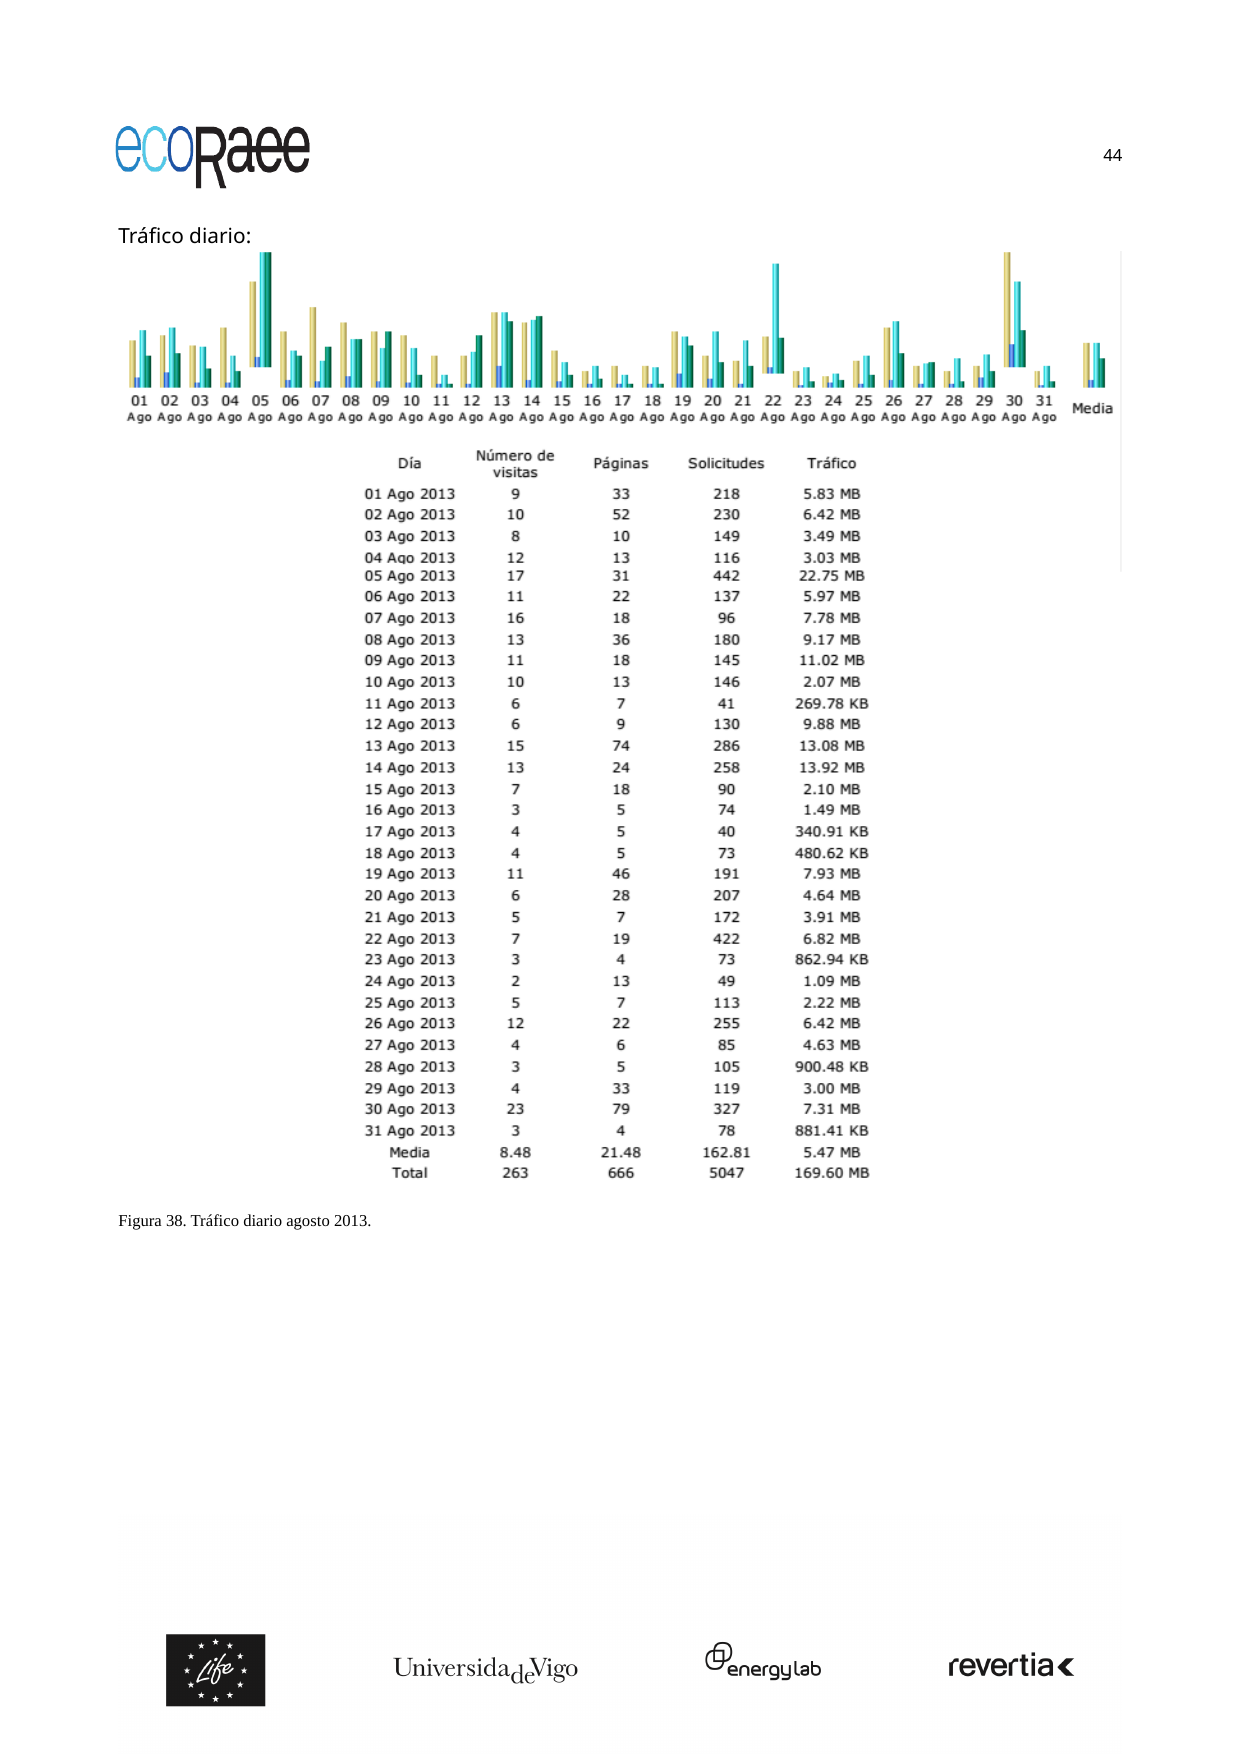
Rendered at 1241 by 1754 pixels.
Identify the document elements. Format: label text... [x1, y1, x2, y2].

text Tráfico diario: [118, 221, 1122, 250]
text Figura 38. Tráfico diario agosto 2013. [118, 1211, 1122, 1230]
picture [118, 1514, 1123, 1754]
picture [114, 124, 311, 190]
picture [118, 251, 1123, 1192]
